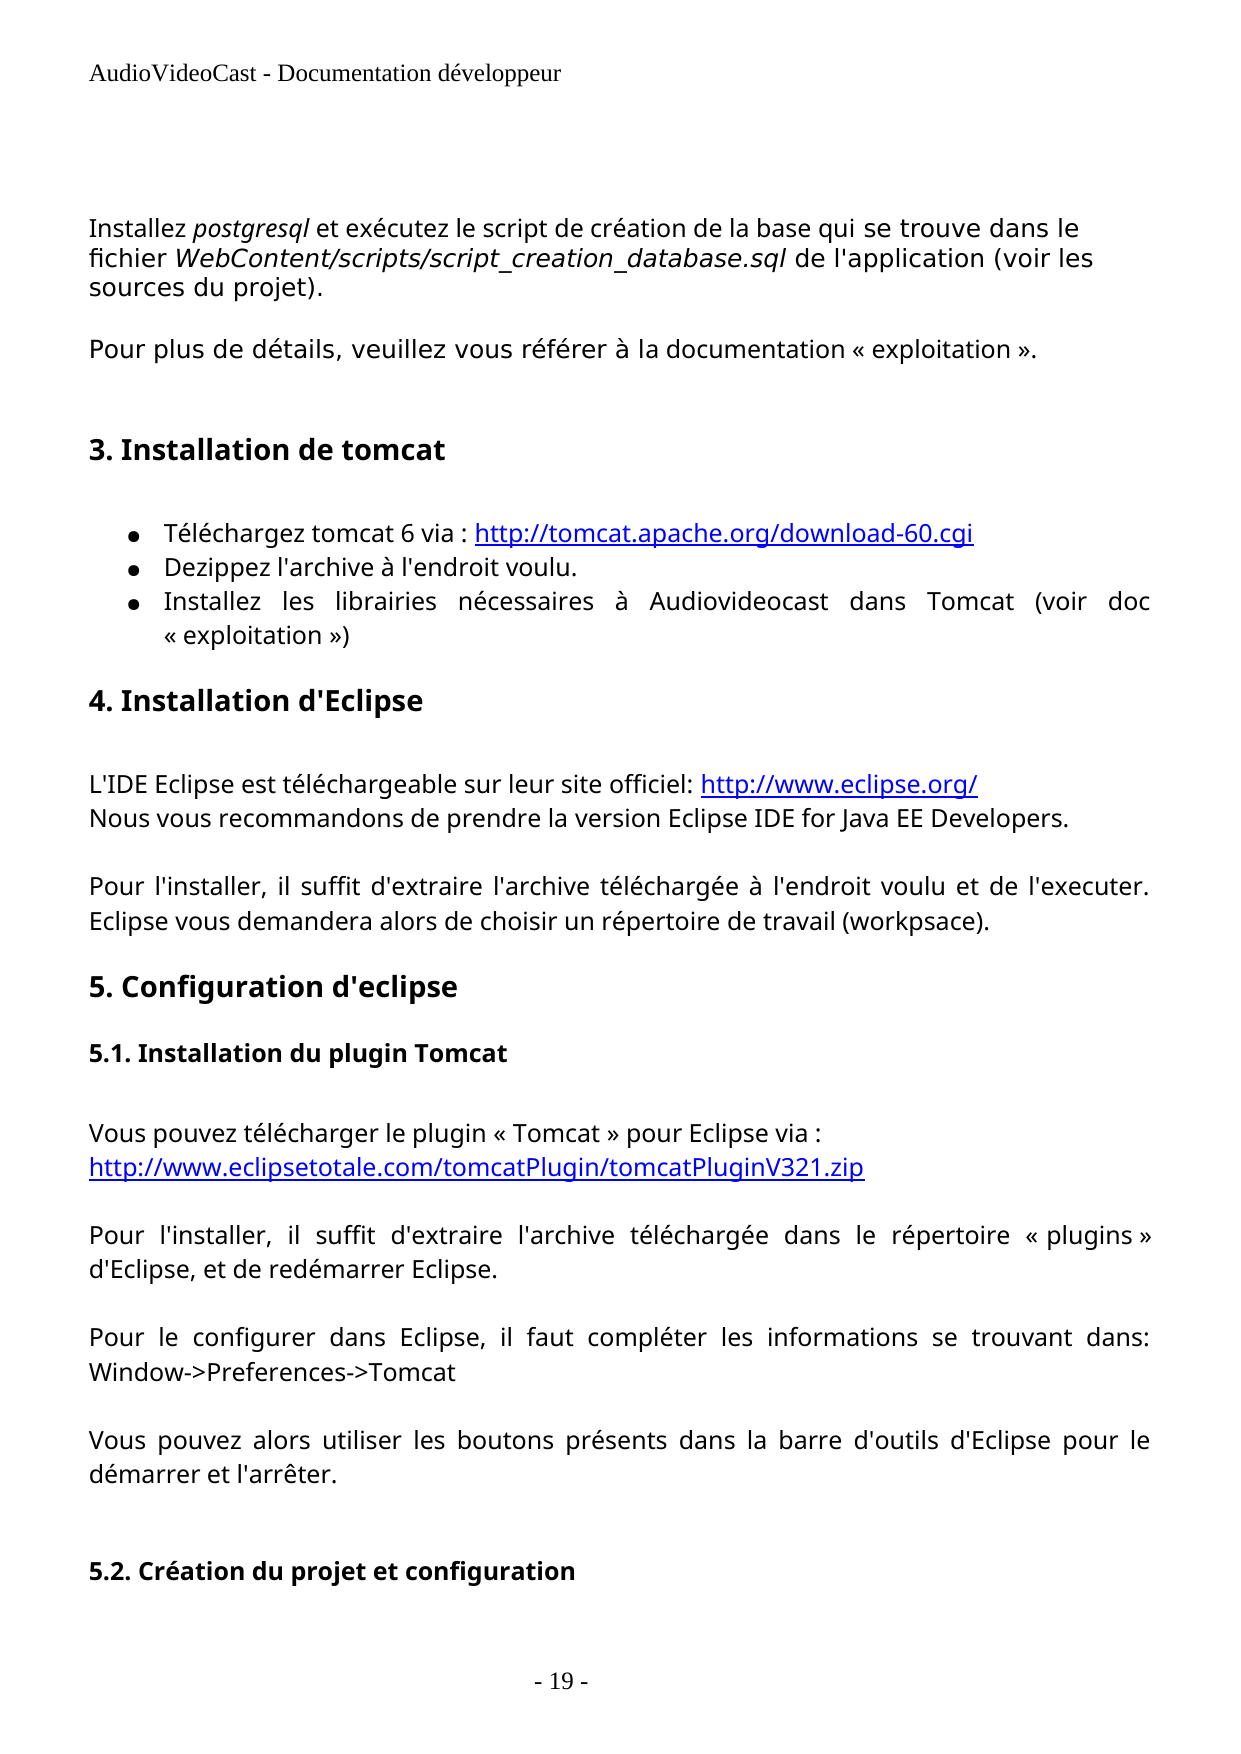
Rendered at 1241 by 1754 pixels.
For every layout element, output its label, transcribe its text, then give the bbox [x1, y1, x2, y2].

text Vous pouvez alors utiliser les boutons présents dans la barre d'outils d'Eclipse pour le démarrer et l'arrêter. [88, 1422, 1152, 1490]
subtitle 4. Installation d'Eclipse [88, 681, 1152, 720]
subtitle 5.2. Création du projet et configuration [88, 1554, 1152, 1588]
text http://www.eclipsetotale.com/tomcatPlugin/tomcatPluginV321.zip [88, 1150, 1152, 1184]
subtitle 5.1. Installation du plugin Tomcat [88, 1035, 1152, 1069]
subtitle 3. Installation de tomcat [88, 429, 1152, 469]
text Installez postgresql et exécutez le script de création de la base qui se trouve dans le fichier WebContent/scripts/script_creation_database.sql de l'application (voir les sources du projet). [88, 210, 1152, 303]
list Dezippez l'archive à l'endroit voulu. [126, 549, 1152, 583]
text L'IDE Eclipse est téléchargeable sur leur site officiel: http://www.eclipse.org/ [88, 767, 1152, 801]
text Pour plus de détails, veuillez vous référer à la documentation « exploitation ». [88, 332, 1152, 366]
text Pour l'installer, il suffit d'extraire l'archive téléchargée à l'endroit voulu et de l'executer. Eclipse vous demandera alors de choisir un répertoire de travail (workpsace). [88, 869, 1152, 937]
text Pour le configurer dans Eclipse, il faut compléter les informations se trouvant dans: Window->Preferences->Tomcat [88, 1320, 1152, 1388]
text Nous vous recommandons de prendre la version Eclipse IDE for Java EE Developers. [88, 801, 1152, 835]
list Téléchargez tomcat 6 via : http://tomcat.apache.org/download-60.cgi [126, 515, 1152, 549]
list Installez les librairies nécessaires à Audiovideocast dans Tomcat (voir doc « exploitation ») [126, 583, 1152, 652]
text Vous pouvez télécharger le plugin « Tomcat » pour Eclipse via : [88, 1116, 1152, 1150]
text Pour l'installer, il suffit d'extraire l'archive téléchargée dans le répertoire « plugins » d'Eclipse, et de redémarrer Eclipse. [88, 1218, 1152, 1286]
subtitle 5. Configuration d'eclipse [88, 966, 1152, 1006]
